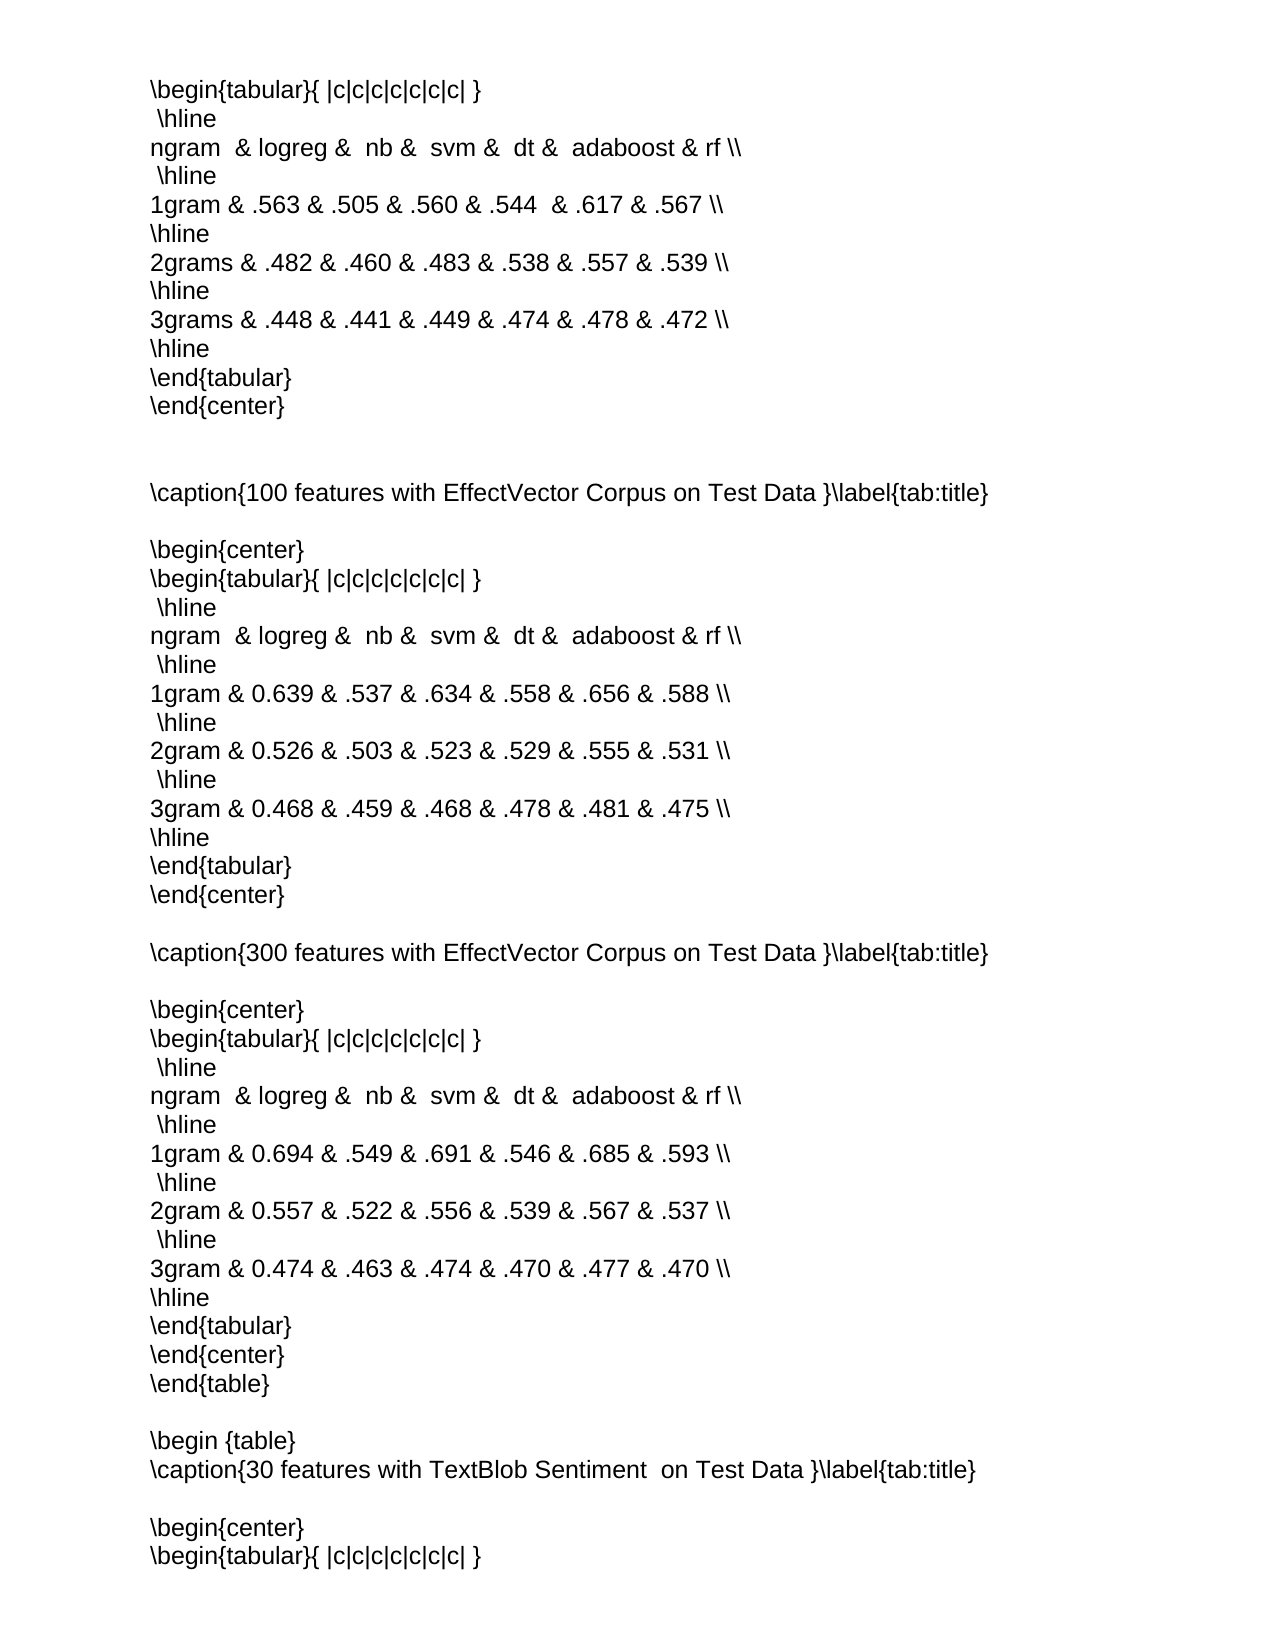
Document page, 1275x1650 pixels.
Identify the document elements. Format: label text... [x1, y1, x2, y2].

text ngram & logreg & nb & svm & dt & adaboost & rf \\ [150, 621, 1125, 650]
text \caption{300 features with EffectVector Corpus on Test Data }\label{tab:title} [150, 937, 1125, 966]
text 2grams & .482 & .460 & .483 & .538 & .557 & .539 \\ [150, 247, 1125, 276]
text \end{center} [150, 880, 1125, 909]
text \begin{tabular}{ |c|c|c|c|c|c|c| } [150, 1541, 1125, 1570]
text \hline [150, 219, 1125, 247]
text \begin{center} [150, 995, 1125, 1024]
text \end{tabular} [150, 362, 1125, 391]
text ngram & logreg & nb & svm & dt & adaboost & rf \\ [150, 132, 1125, 161]
text \begin{tabular}{ |c|c|c|c|c|c|c| } [150, 564, 1125, 592]
text \hline [150, 276, 1125, 305]
text \caption{30 features with TextBlob Sentiment on Test Data }\label{tab:title} [150, 1455, 1125, 1484]
text \begin{center} [150, 1512, 1125, 1541]
text \begin{tabular}{ |c|c|c|c|c|c|c| } [150, 1024, 1125, 1052]
text 3grams & .448 & .441 & .449 & .474 & .478 & .472 \\ [150, 305, 1125, 334]
text \hline [150, 1167, 1125, 1196]
text 1gram & .563 & .505 & .560 & .544 & .617 & .567 \\ [150, 190, 1125, 219]
text 1gram & 0.694 & .549 & .691 & .546 & .685 & .593 \\ [150, 1139, 1125, 1167]
text ngram & logreg & nb & svm & dt & adaboost & rf \\ [150, 1081, 1125, 1110]
text 3gram & 0.474 & .463 & .474 & .470 & .477 & .470 \\ [150, 1254, 1125, 1282]
text \end{tabular} [150, 1311, 1125, 1340]
text 2gram & 0.526 & .503 & .523 & .529 & .555 & .531 \\ [150, 736, 1125, 765]
text \hline [150, 1225, 1125, 1254]
text \hline [150, 707, 1125, 736]
text 3gram & 0.468 & .459 & .468 & .478 & .481 & .475 \\ [150, 794, 1125, 822]
text 2gram & 0.557 & .522 & .556 & .539 & .567 & .537 \\ [150, 1196, 1125, 1225]
text \hline [150, 650, 1125, 679]
text \begin{center} [150, 535, 1125, 564]
text \hline [150, 1282, 1125, 1311]
text \end{center} [150, 1340, 1125, 1369]
text \caption{100 features with EffectVector Corpus on Test Data }\label{tab:title} [150, 477, 1125, 506]
text \hline [150, 1110, 1125, 1139]
text \hline [150, 592, 1125, 621]
text \begin{tabular}{ |c|c|c|c|c|c|c| } [150, 75, 1125, 104]
text \hline [150, 104, 1125, 132]
text \hline [150, 334, 1125, 362]
text \hline [150, 822, 1125, 851]
text \hline [150, 765, 1125, 794]
text \end{center} [150, 391, 1125, 420]
text 1gram & 0.639 & .537 & .634 & .558 & .656 & .588 \\ [150, 679, 1125, 707]
text \hline [150, 161, 1125, 190]
text \end{tabular} [150, 851, 1125, 880]
text \begin {table} [150, 1426, 1125, 1455]
text \hline [150, 1052, 1125, 1081]
text \end{table} [150, 1369, 1125, 1397]
